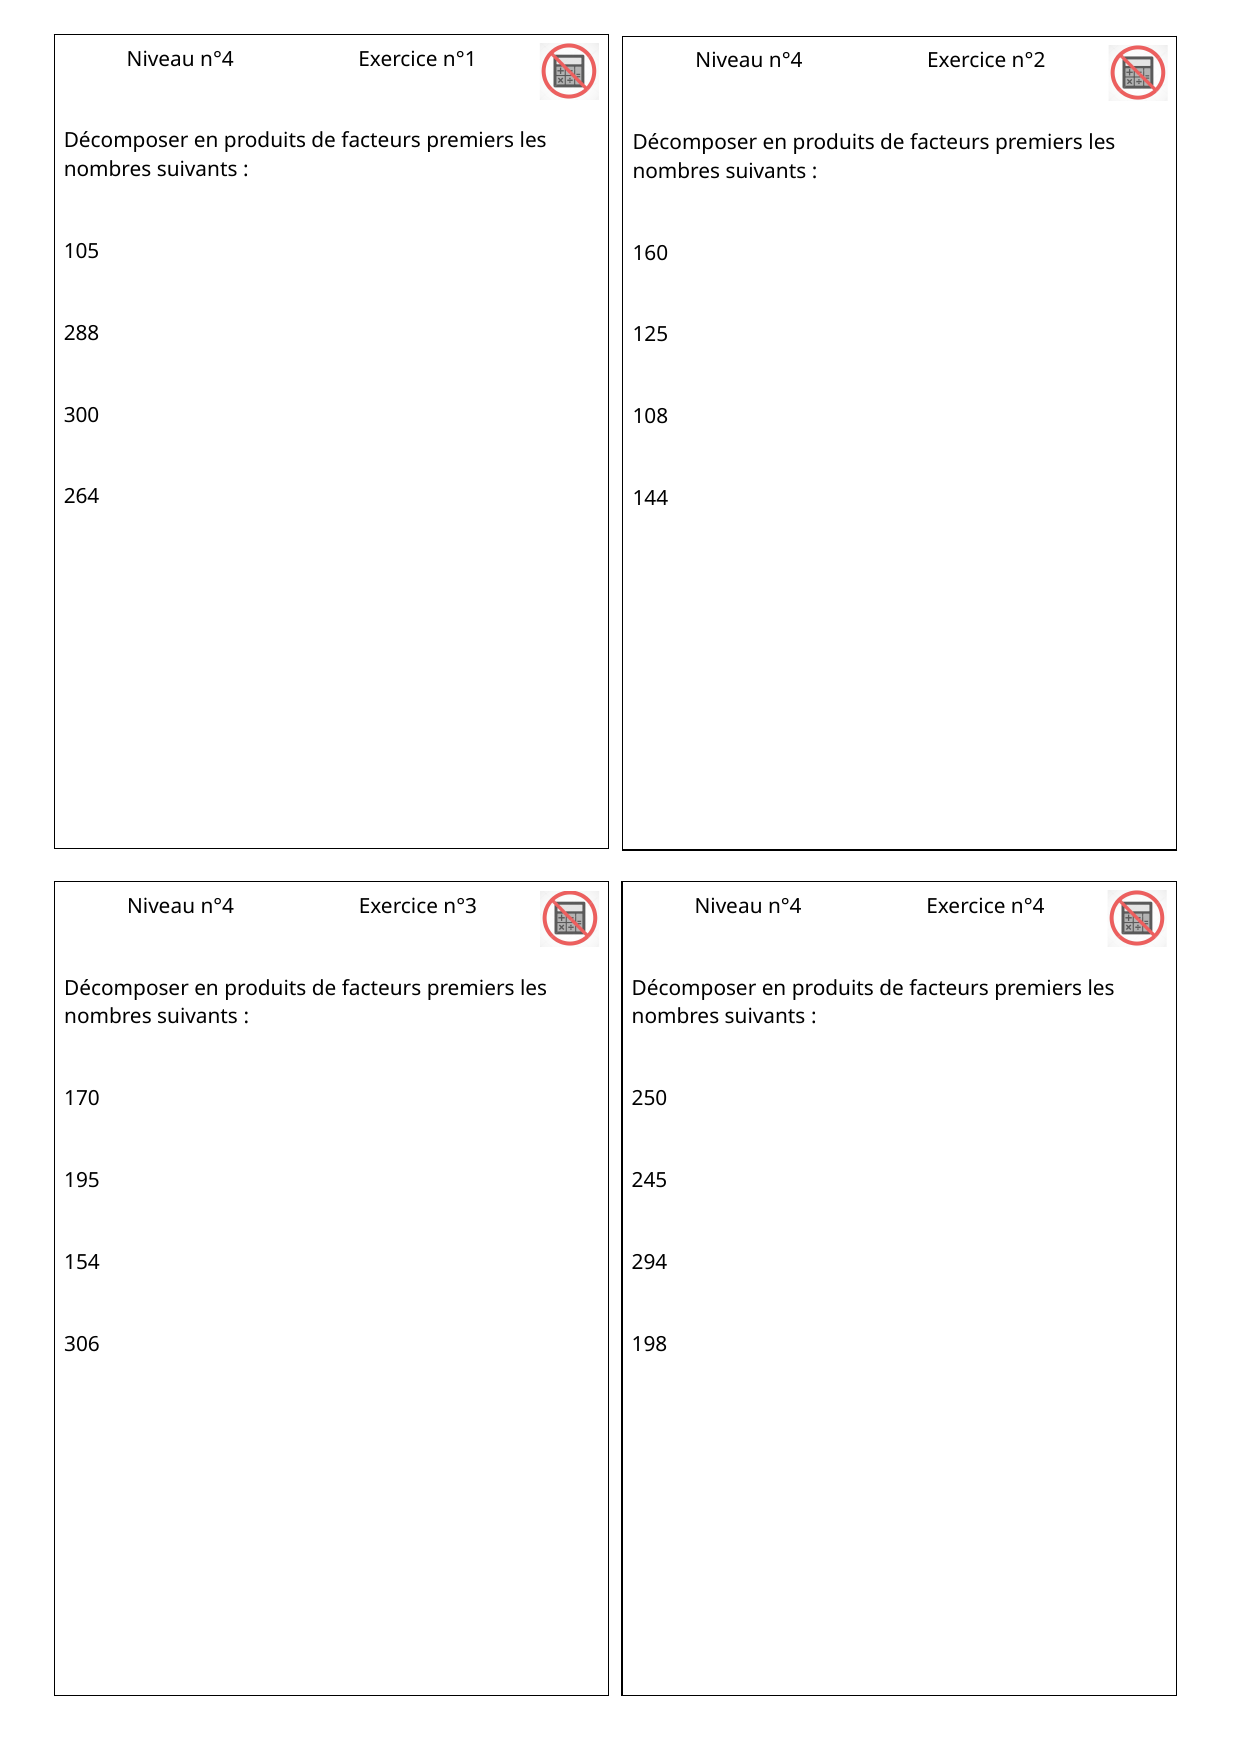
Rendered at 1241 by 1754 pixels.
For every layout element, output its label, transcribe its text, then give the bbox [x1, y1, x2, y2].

picture [1107, 890, 1167, 947]
text 264 [63, 482, 599, 510]
text 250 [631, 1083, 1167, 1111]
text Niveau n°4 Exercice n°4 [631, 891, 1107, 919]
text Niveau n°4 Exercice n°3 [64, 891, 540, 919]
picture [1108, 45, 1168, 101]
text 300 [63, 400, 599, 428]
text 306 [64, 1329, 599, 1357]
picture [540, 891, 600, 947]
text 198 [631, 1329, 1167, 1357]
text Décomposer en produits de facteurs premiers les nombres suivants : [631, 973, 1167, 1029]
text Niveau n°4 Exercice n°2 [632, 46, 1108, 74]
text 154 [64, 1247, 599, 1275]
text 195 [64, 1165, 599, 1193]
picture [539, 43, 599, 100]
text Décomposer en produits de facteurs premiers les nombres suivants : [63, 126, 599, 182]
text Décomposer en produits de facteurs premiers les nombres suivants : [64, 973, 599, 1030]
text 105 [63, 236, 599, 264]
text 108 [632, 401, 1167, 430]
text 245 [631, 1165, 1167, 1193]
text 160 [632, 238, 1167, 266]
text 294 [631, 1247, 1167, 1275]
text Niveau n°4 Exercice n°1 [63, 44, 539, 72]
text 125 [632, 319, 1167, 348]
text Décomposer en produits de facteurs premiers les nombres suivants : [632, 127, 1167, 184]
text 170 [64, 1083, 599, 1112]
text 144 [632, 483, 1167, 512]
text 288 [63, 318, 599, 346]
